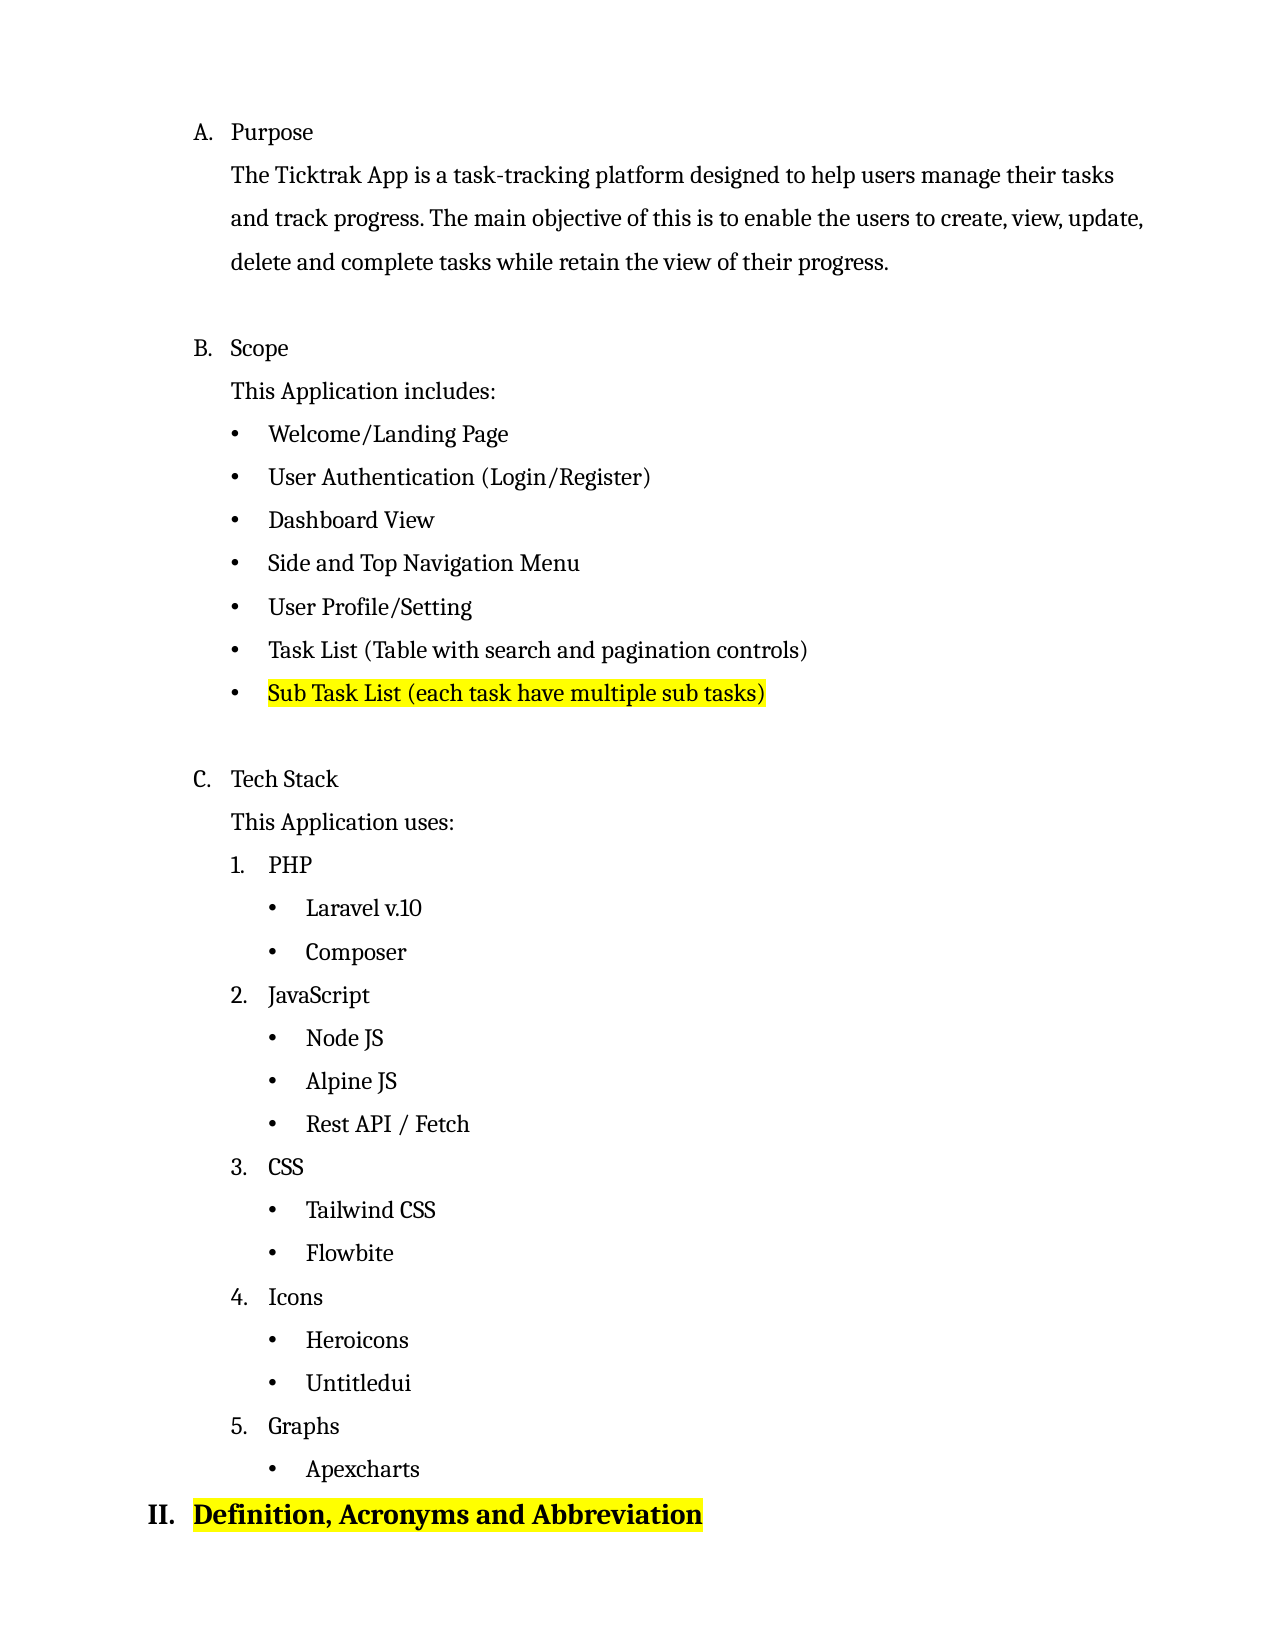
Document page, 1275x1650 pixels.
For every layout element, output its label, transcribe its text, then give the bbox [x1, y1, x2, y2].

list Tailwind CSS [268, 1196, 1157, 1225]
list User Profile/Setting [231, 592, 1157, 621]
list The Ticktrak App is a task-tracking platform designed to help users manage their tasks and track progress. The main objective of this is to enable the users to create, view, update, delete and complete tasks while retain the view of their progress. [193, 161, 1157, 276]
list Tech Stack [193, 765, 1157, 794]
list Flowbite [268, 1239, 1157, 1268]
list Untitledui [268, 1369, 1157, 1397]
list Graphs [231, 1412, 1157, 1441]
list Heroicons [268, 1326, 1157, 1354]
list This Application includes: [193, 377, 1157, 406]
list Alpine JS [268, 1067, 1157, 1096]
list Definition, Acronyms and Abbreviation [175, 1498, 1157, 1532]
list Node JS [268, 1024, 1157, 1052]
list Purpose [193, 118, 1157, 147]
list Icons [231, 1282, 1157, 1311]
list CSS [231, 1153, 1157, 1182]
list Dashboard View [231, 506, 1157, 535]
list This Application uses: [193, 808, 1157, 837]
list PHP [231, 851, 1157, 880]
list Composer [268, 937, 1157, 966]
list Laravel v.10 [268, 894, 1157, 923]
list Welcome/Landing Page [231, 420, 1157, 449]
list Apexcharts [268, 1455, 1157, 1484]
list Side and Top Navigation Menu [231, 549, 1157, 578]
list Task List (Table with search and pagination controls) [231, 636, 1157, 664]
list Rest API / Fetch [268, 1110, 1157, 1139]
list Sub Task List (each task have multiple sub tasks) [231, 679, 1157, 707]
list User Authentication (Login/Register) [231, 463, 1157, 492]
list Scope [193, 334, 1157, 362]
list JavaScript [231, 981, 1157, 1009]
